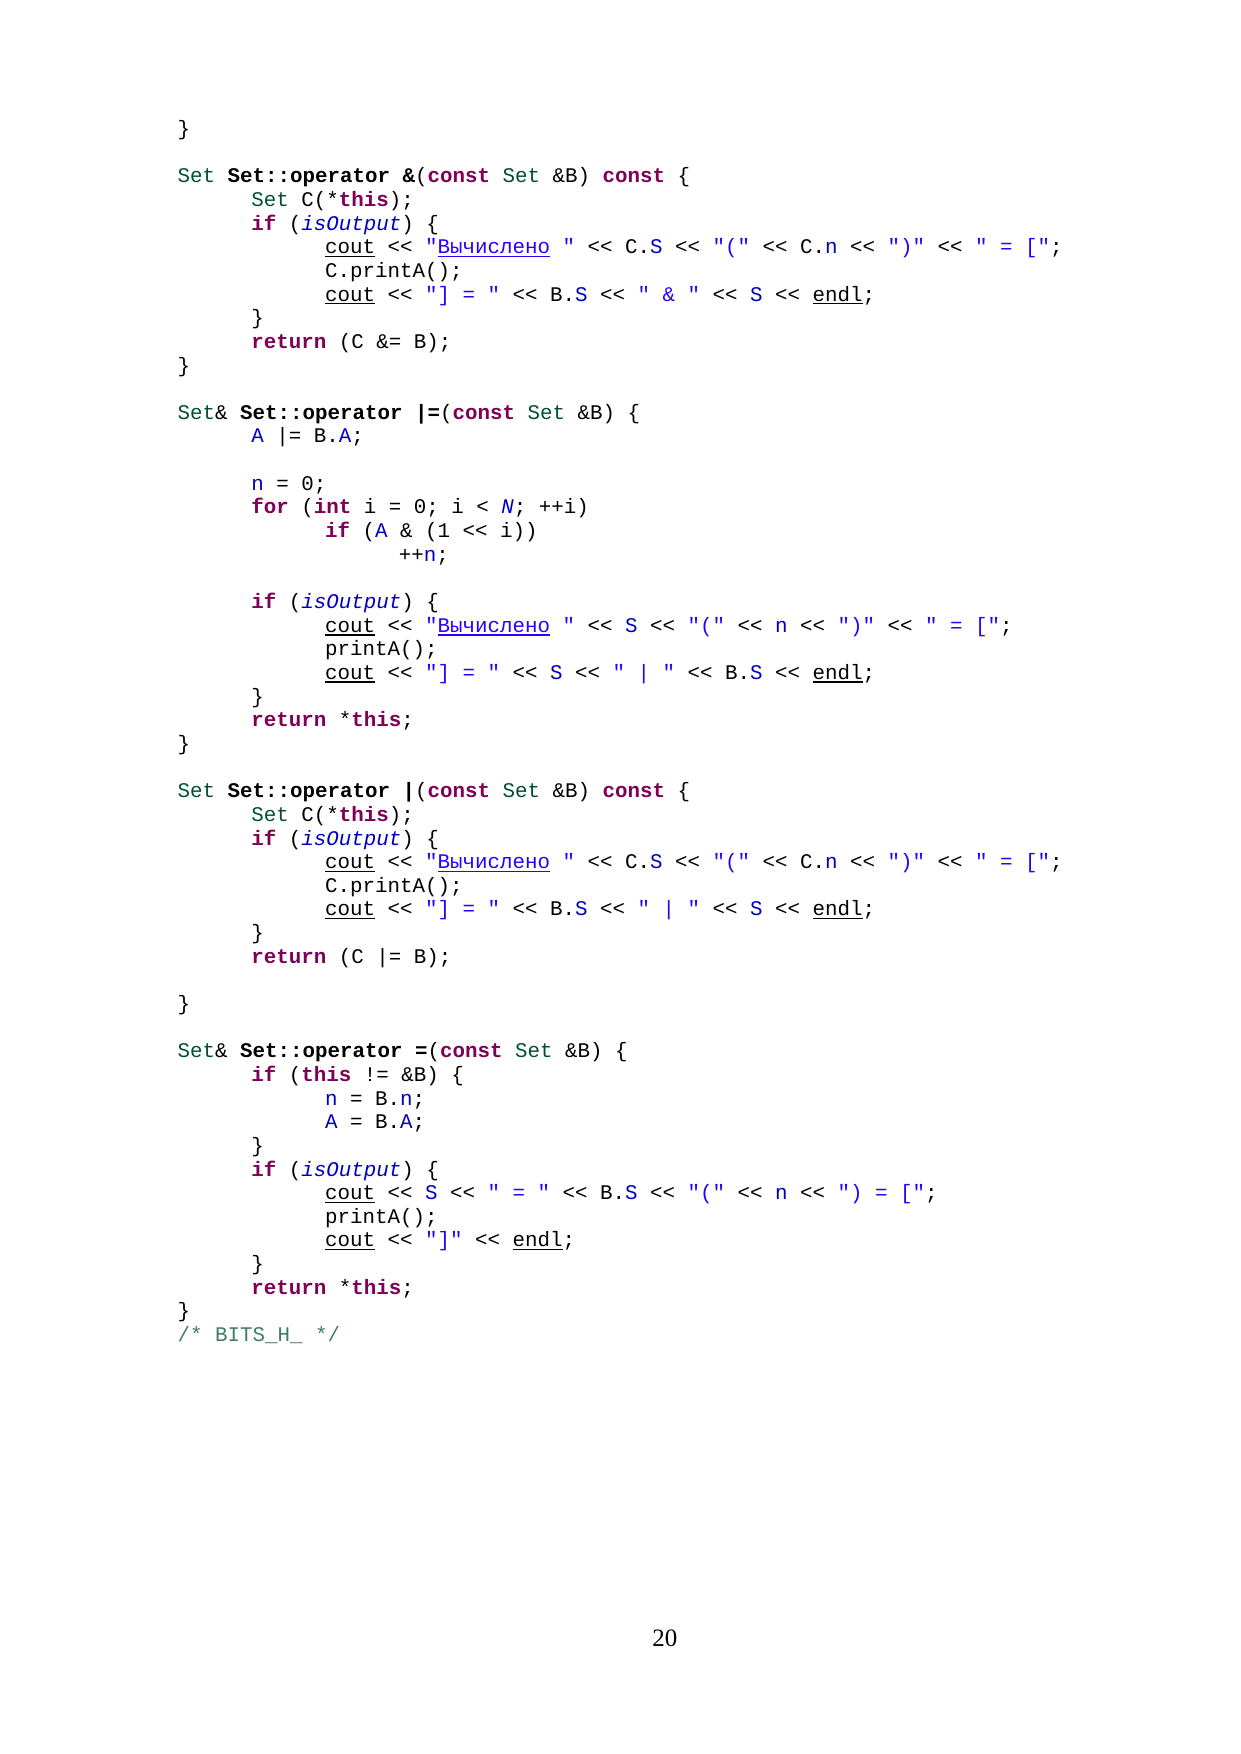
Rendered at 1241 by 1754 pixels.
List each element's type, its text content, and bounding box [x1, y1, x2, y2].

text /* BITS_H_ */ [177, 1324, 1152, 1348]
text return (C &= B); [177, 331, 1152, 354]
text } [177, 1300, 1152, 1324]
text return (C |= B); [177, 946, 1152, 969]
text Set Set::operator &(const Set &B) const { [177, 165, 1152, 189]
text cout << "] = " << S << " | " << B.S << endl; [177, 662, 1152, 686]
text if (isOutput) { [177, 1158, 1152, 1182]
text return *this; [177, 709, 1152, 733]
text n = B.n; [177, 1088, 1152, 1111]
text C.printA(); [177, 260, 1152, 284]
text Set C(*this); [177, 189, 1152, 213]
text } [177, 733, 1152, 757]
text n = 0; [177, 473, 1152, 496]
text cout << "] = " << B.S << " & " << S << endl; [177, 284, 1152, 307]
text } [177, 1253, 1152, 1277]
text } [177, 1135, 1152, 1158]
text } [177, 354, 1152, 378]
text A |= B.A; [177, 426, 1152, 449]
text Set& Set::operator |=(const Set &B) { [177, 402, 1152, 426]
text if (isOutput) { [177, 827, 1152, 851]
text } [177, 686, 1152, 709]
text } [177, 922, 1152, 946]
text if (this != &B) { [177, 1064, 1152, 1088]
text } [177, 118, 1152, 142]
text C.printA(); [177, 875, 1152, 898]
text printA(); [177, 638, 1152, 662]
text cout << S << " = " << B.S << "(" << n << ") = ["; [177, 1182, 1152, 1206]
text if (isOutput) { [177, 591, 1152, 615]
text } [177, 993, 1152, 1017]
text if (A & (1 << i)) [177, 520, 1152, 544]
text } [177, 307, 1152, 331]
text cout << "Вычислено " << C.S << "(" << C.n << ")" << " = ["; [177, 851, 1152, 875]
text cout << "]" << endl; [177, 1229, 1152, 1253]
text cout << "Вычислено " << C.S << "(" << C.n << ")" << " = ["; [177, 236, 1152, 260]
text cout << "Вычислено " << S << "(" << n << ")" << " = ["; [177, 615, 1152, 638]
text printA(); [177, 1206, 1152, 1229]
text if (isOutput) { [177, 213, 1152, 236]
text Set C(*this); [177, 804, 1152, 827]
text Set Set::operator |(const Set &B) const { [177, 780, 1152, 804]
text ++n; [177, 544, 1152, 567]
text A = B.A; [177, 1111, 1152, 1135]
text Set& Set::operator =(const Set &B) { [177, 1040, 1152, 1064]
text return *this; [177, 1277, 1152, 1300]
text cout << "] = " << B.S << " | " << S << endl; [177, 898, 1152, 922]
text for (int i = 0; i < N; ++i) [177, 496, 1152, 520]
